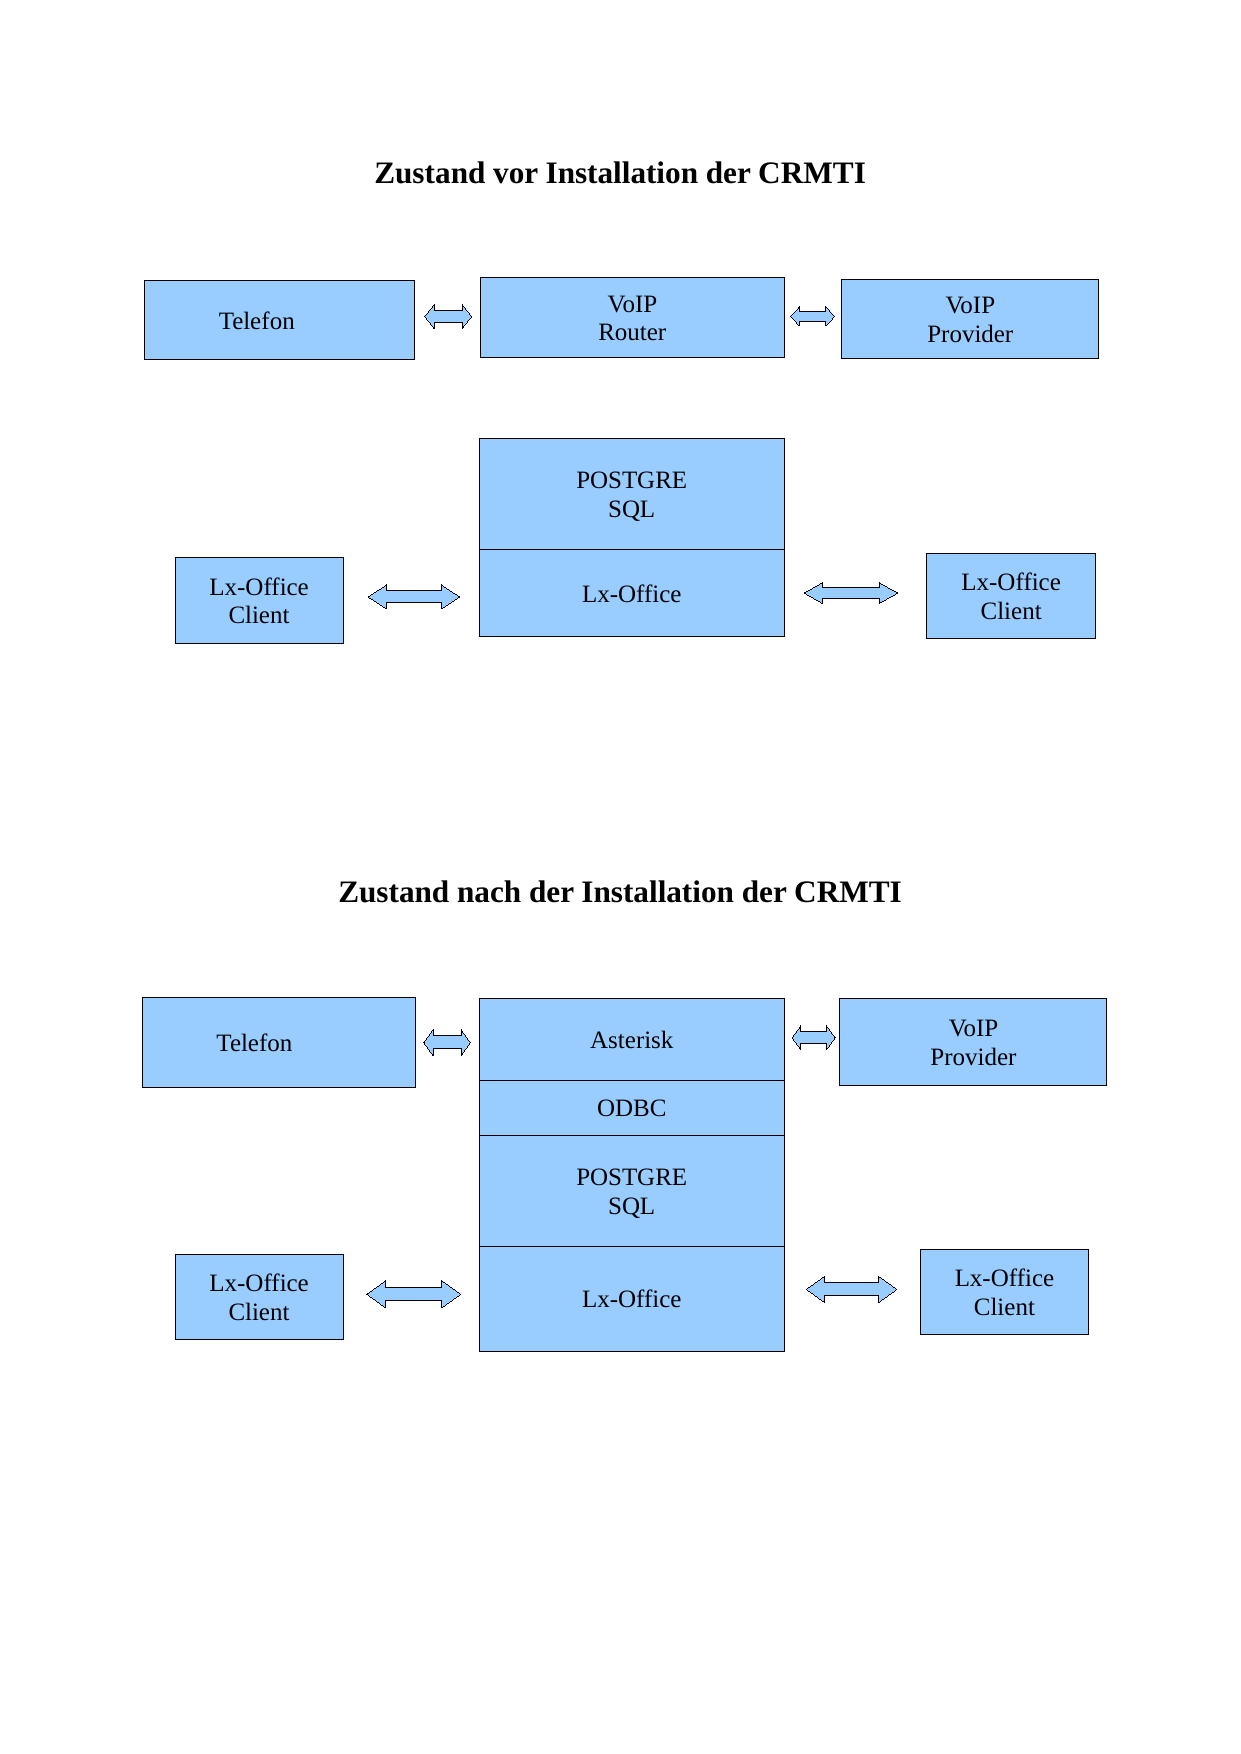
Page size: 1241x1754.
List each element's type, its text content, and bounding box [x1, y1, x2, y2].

text Zustand nach der Installation der CRMTI [118, 873, 1122, 909]
text Zustand vor Installation der CRMTI [118, 154, 1122, 190]
